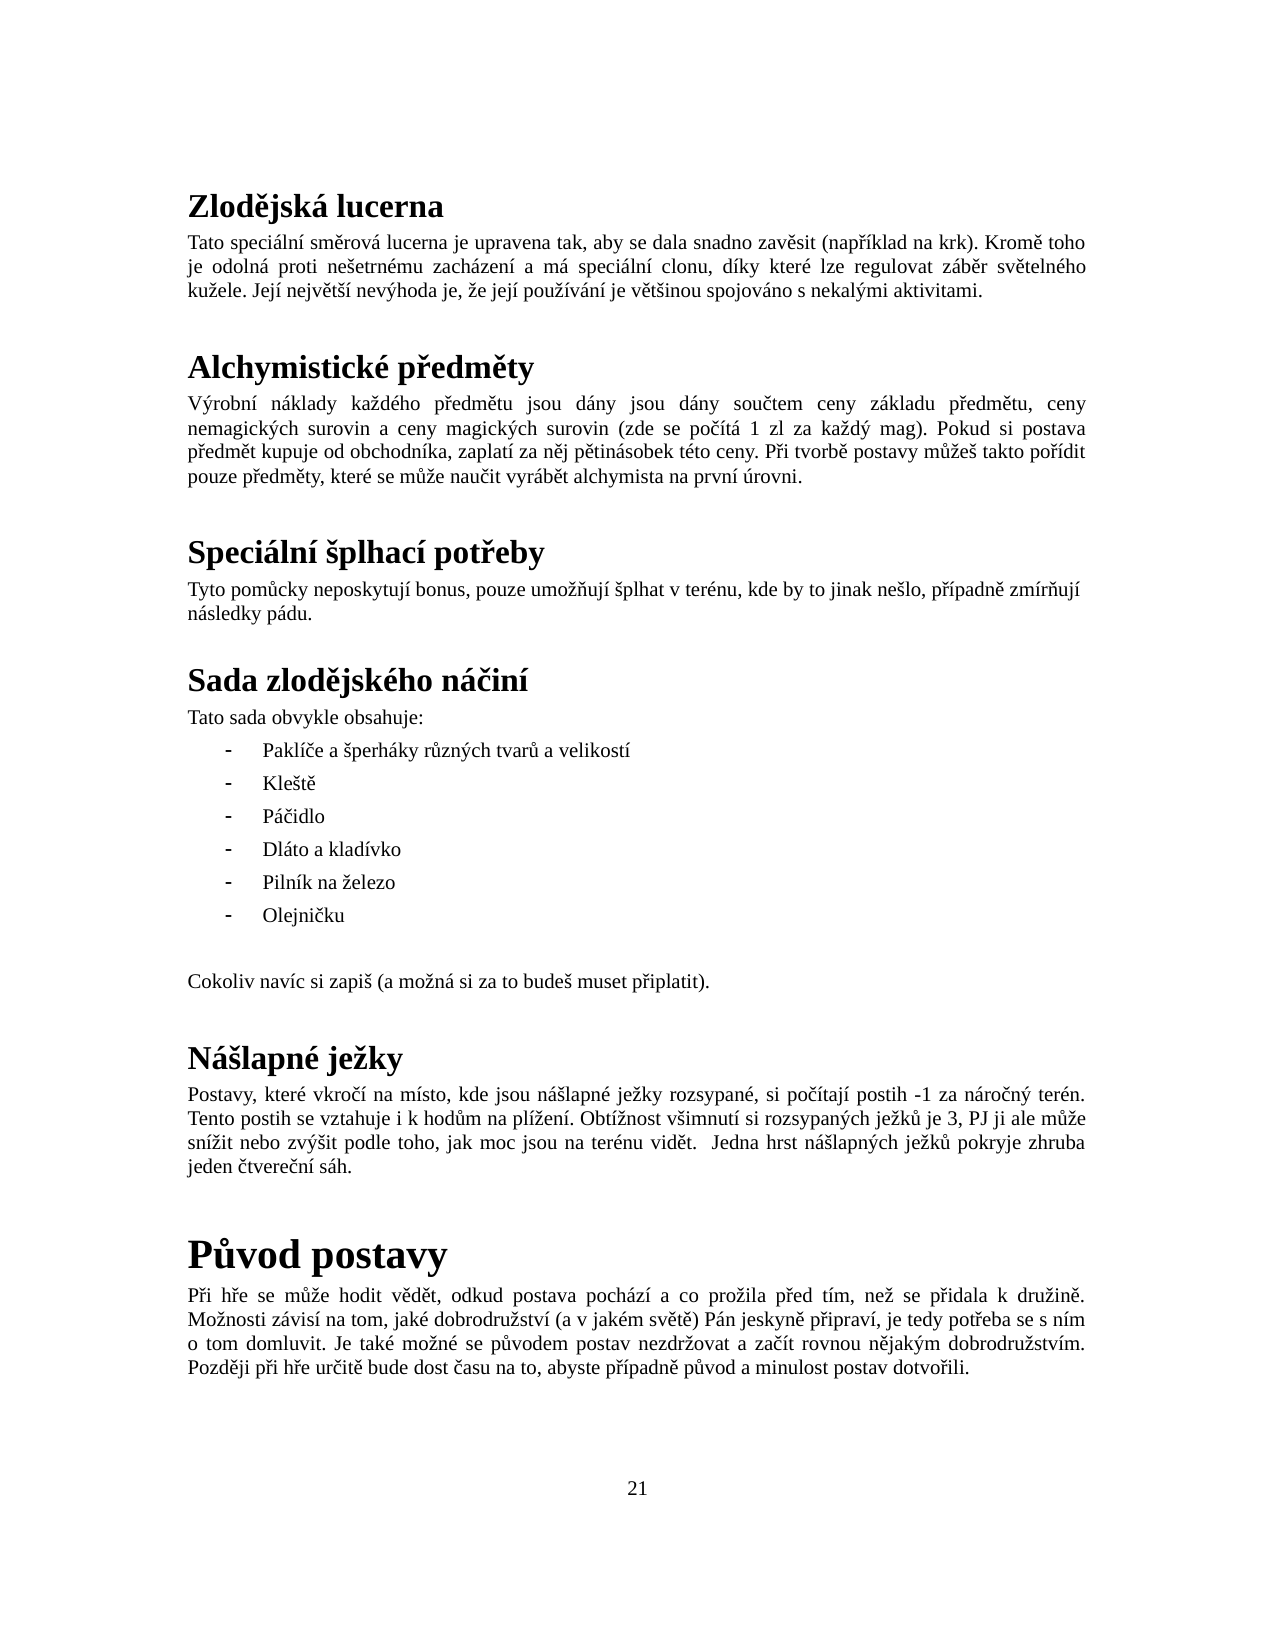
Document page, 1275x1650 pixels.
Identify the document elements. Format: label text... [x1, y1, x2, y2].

text Tato speciální směrová lucerna je upravena tak, aby se dala snadno zavěsit (například na krk). Kromě toho je odolná proti nešetrnému zacházení a má speciální clonu, díky které lze regulovat záběr světelného kužele. Její největší nevýhoda je, že její používání je většinou spojováno s nekalými aktivitami. [187, 230, 1087, 302]
text Postavy, které vkročí na místo, kde jsou nášlapné ježky rozsypané, si počítají postih -1 za náročný terén. Tento postih se vztahuje i k hodům na plížení. Obtížnost všimnutí si rozsypaných ježků je 3, PJ ji ale může snížit nebo zvýšit podle toho, jak moc jsou na terénu vidět. Jedna hrst nášlapných ježků pokryje zhruba jeden čtvereční sáh. [187, 1082, 1087, 1178]
subtitle Sada zlodějského náčiní [187, 661, 1087, 699]
list Páčidlo [225, 804, 1087, 828]
text Cokoliv navíc si zapiš (a možná si za to budeš muset připlatit). [187, 969, 1087, 993]
list Paklíče a šperháky různých tvarů a velikostí [225, 738, 1087, 762]
list Pilník na železo [225, 870, 1087, 894]
subtitle Zlodějská lucerna [187, 186, 1087, 224]
subtitle Speciální šplhací potřeby [187, 532, 1087, 571]
subtitle Původ postavy [187, 1229, 1087, 1277]
text Tato sada obvykle obsahuje: [187, 705, 1087, 729]
list Dláto a kladívko [225, 837, 1087, 861]
subtitle Alchymistické předměty [187, 347, 1087, 385]
text Výrobní náklady každého předmětu jsou dány jsou dány součtem ceny základu předmětu, ceny nemagických surovin a ceny magických surovin (zde se počítá 1 zl za každý mag). Pokud si postava předmět kupuje od obchodníka, zaplatí za něj pětinásobek této ceny. Při tvorbě postavy můžeš takto pořídit pouze předměty, které se může naučit vyrábět alchymista na první úrovni. [187, 391, 1087, 488]
text Při hře se může hodit vědět, odkud postava pochází a co prožila před tím, než se přidala k družině. Možnosti závisí na tom, jaké dobrodružství (a v jakém světě) Pán jeskyně připraví, je tedy potřeba se s ním o tom domluvit. Je také možné se původem postav nezdržovat a začít rovnou nějakým dobrodružstvím. Později při hře určitě bude dost času na to, abyste případně původ a minulost postav dotvořili. [187, 1283, 1087, 1379]
text Tyto pomůcky neposkytují bonus, pouze umožňují šplhat v terénu, kde by to jinak nešlo, případně zmírňují následky pádu. [187, 577, 1087, 625]
list Olejničku [225, 903, 1087, 927]
list Kleště [225, 771, 1087, 795]
subtitle Nášlapné ježky [187, 1038, 1087, 1076]
